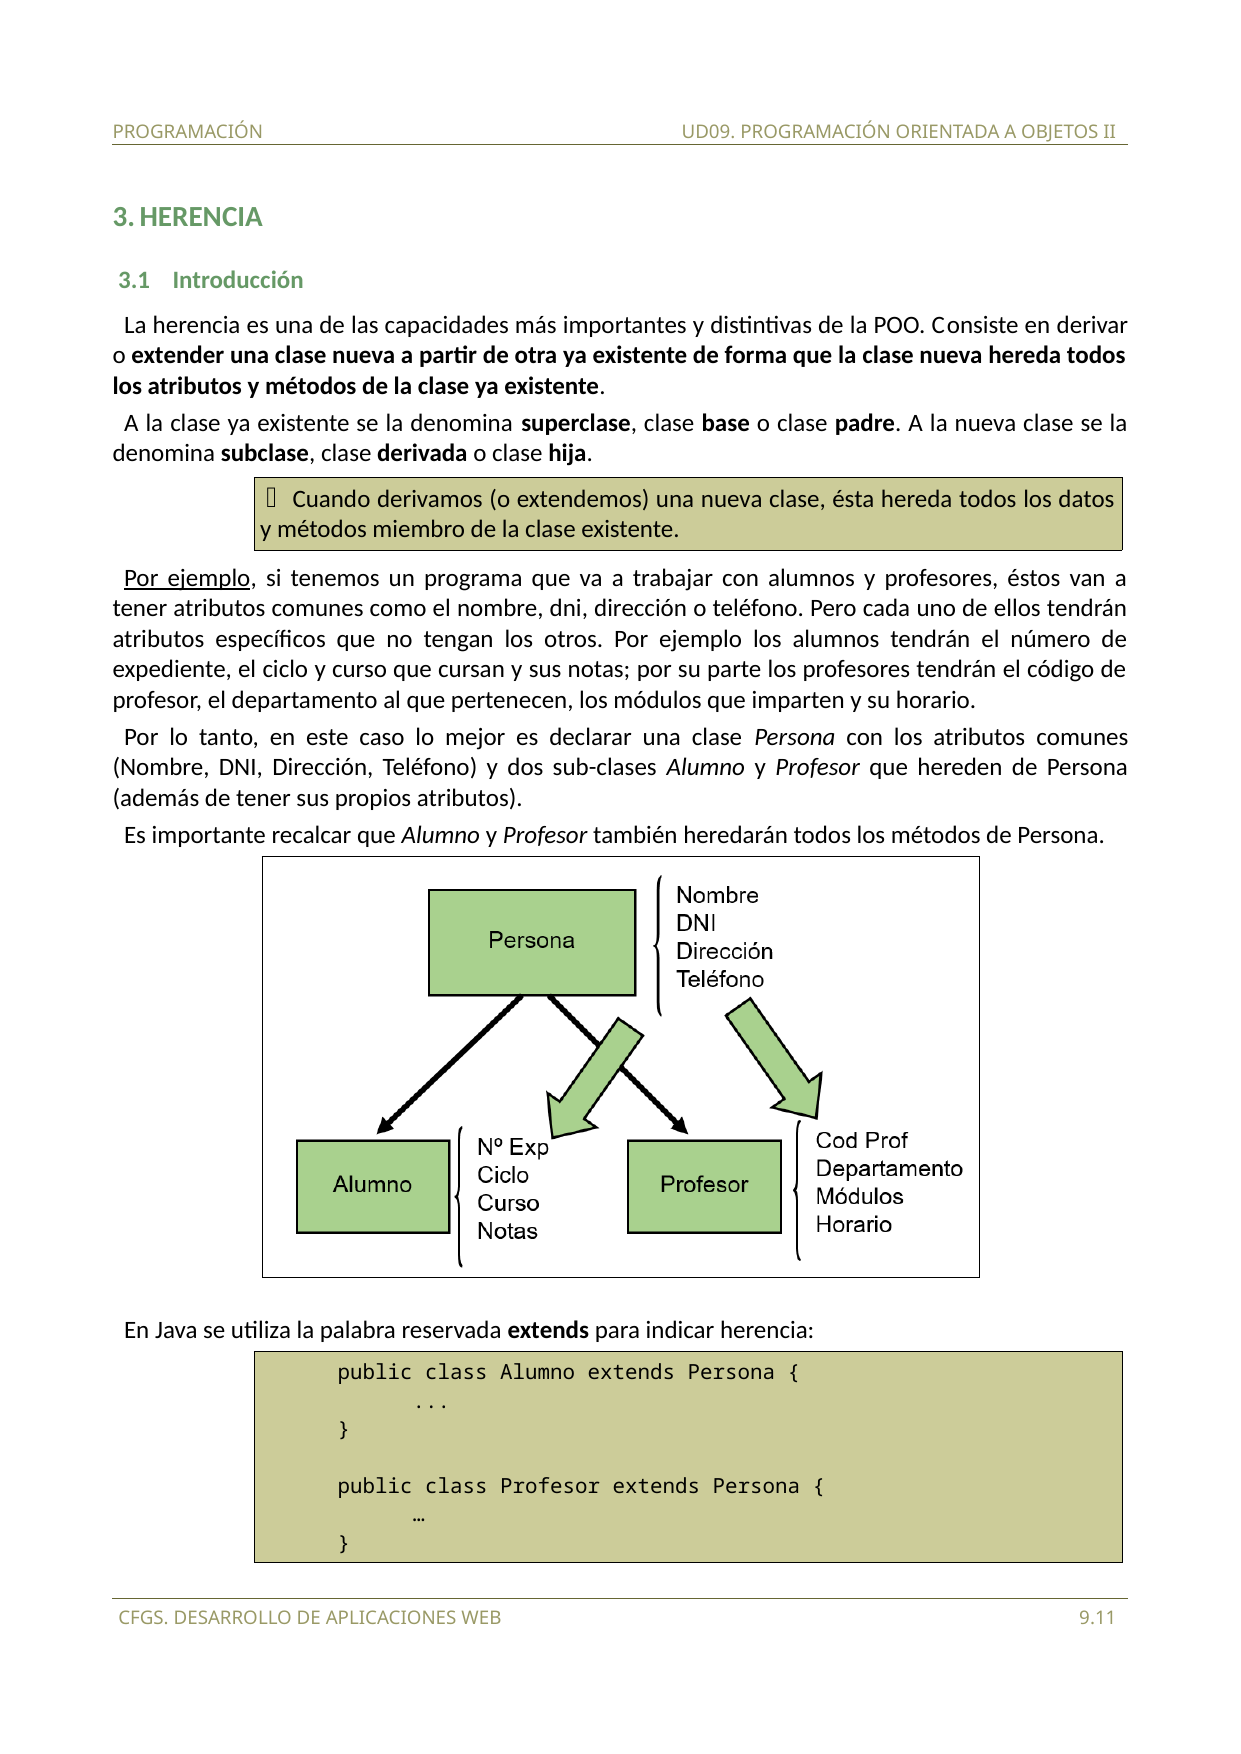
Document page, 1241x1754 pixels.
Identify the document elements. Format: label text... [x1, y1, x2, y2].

text En Java se utiliza la palabra reservada extends para indicar herencia: [112, 1314, 1128, 1345]
text Es importante recalcar que Alumno y Profesor también heredarán todos los métodos de Persona. [112, 819, 1128, 849]
subtitle Introducción [112, 264, 1128, 294]
text public class Profesor extends Persona { [255, 1465, 1122, 1493]
text A la clase ya existente se la denomina superclase, clase base o clase padre. A la nueva clase se la denomina subclase, clase derivada o clase hija. [112, 407, 1128, 468]
text La herencia es una de las capacidades más importantes y distintivas de la POO. Consiste en derivar o extender una clase nueva a partir de otra ya existente de forma que la clase nueva hereda todos los atributos y métodos de la clase ya existente. [112, 309, 1128, 401]
subtitle Herencia [112, 198, 1128, 234]
text } [255, 1408, 1122, 1437]
text } [255, 1522, 1122, 1562]
text public class Alumno extends Persona { [255, 1352, 1122, 1380]
text ... [255, 1380, 1122, 1408]
text  Cuando derivamos (o extendemos) una nueva clase, ésta hereda todos los datos y métodos miembro de la clase existente. [255, 478, 1122, 550]
text Por ejemplo, si tenemos un programa que va a trabajar con alumnos y profesores, éstos van a tener atributos comunes como el nombre, dni, dirección o teléfono. Pero cada uno de ellos tendrán atributos específicos que no tengan los otros. Por ejemplo los alumnos tendrán el número de expediente, el ciclo y curso que cursan y sus notas; por su parte los profesores tendrán el código de profesor, el departamento al que pertenecen, los módulos que imparten y su horario. [112, 562, 1128, 714]
picture [264, 859, 976, 1275]
text Por lo tanto, en este caso lo mejor es declarar una clase Persona con los atributos comunes (Nombre, DNI, Dirección, Teléfono) y dos sub-clases Alumno y Profesor que hereden de Persona (además de tener sus propios atributos). [112, 721, 1128, 813]
text … [255, 1493, 1122, 1522]
